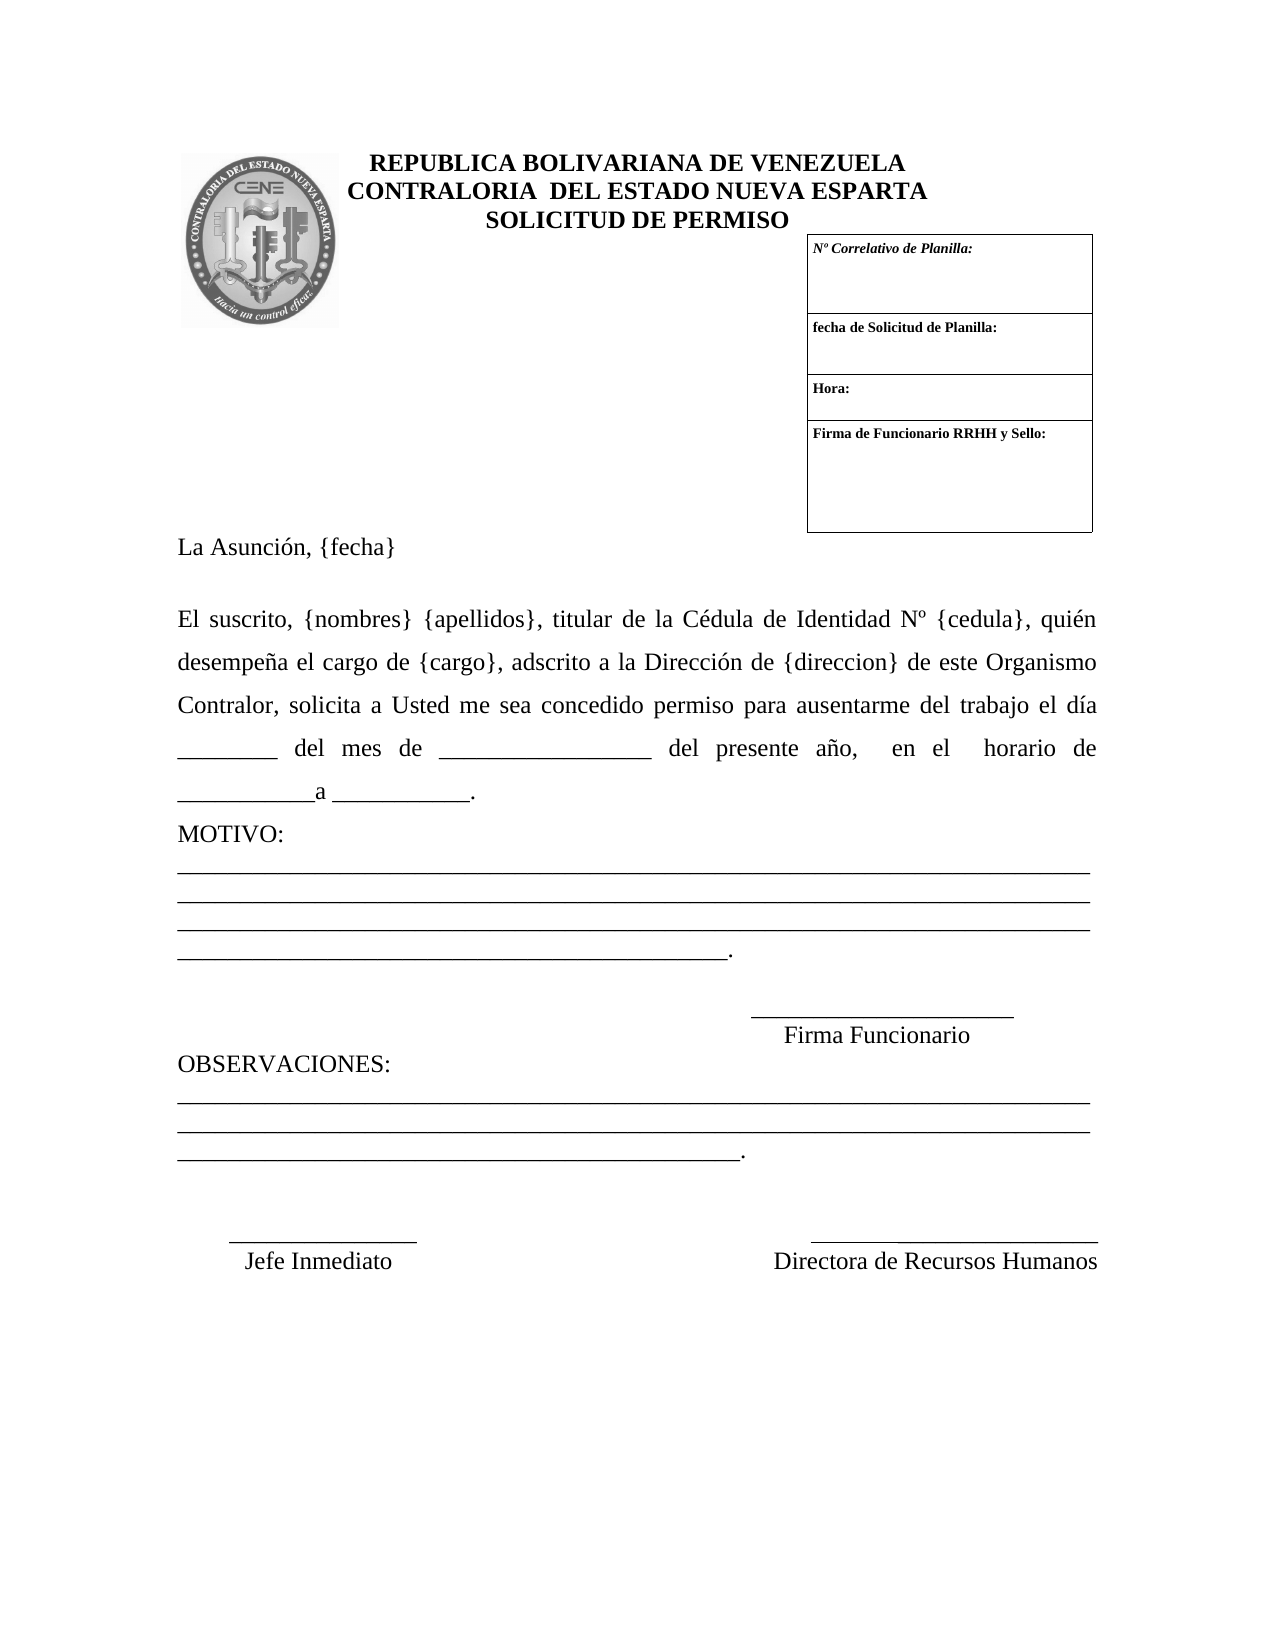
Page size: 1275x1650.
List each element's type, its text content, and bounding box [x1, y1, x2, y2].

text _______________ ________________ Jefe Inmediato Directora de Recursos Humanos [177, 1217, 1098, 1274]
table_cell fecha de Solicitud de Planilla: [808, 314, 1092, 374]
text El suscrito, {nombres} {apellidos}, titular de la Cédula de Identidad Nº {cedula}, quién desempeña el cargo de {cargo}, adscrito a la Dirección de {direccion} de este Organismo Contralor, solicita a Usted me sea concedido permiso para ausentarme del trabajo el día ________ del mes de _________________ del presente año, en el horario de ___________a ___________. [177, 604, 1098, 805]
text OBSERVACIONES: [177, 1049, 1098, 1078]
text REPUBLICA BOLIVARIANA DE VENEZUELA [177, 148, 1098, 176]
text La Asunción, {fecha} [177, 532, 1098, 561]
text CONTRALORIA DEL ESTADO NUEVA ESPARTA [340, 176, 1098, 205]
table_cell Firma de Funcionario RRHH y Sello: [808, 421, 1092, 532]
subtitle _____________________ [177, 992, 1098, 1021]
picture [181, 153, 339, 328]
text MOTIVO: ___________________________________________________________________________________________________________________________________________________________________________________________________________________________ ____________________________________________. [177, 819, 1098, 963]
text SOLICITUD DE PERMISO [340, 205, 1098, 234]
table_cell Hora: [808, 375, 1092, 419]
table_header Nº Correlativo de Planilla: [808, 235, 1092, 312]
subtitle Firma Funcionario [177, 1021, 1098, 1049]
text _______________________________________________________________________________________________________________________________________________________________________________________________. [177, 1078, 1098, 1164]
